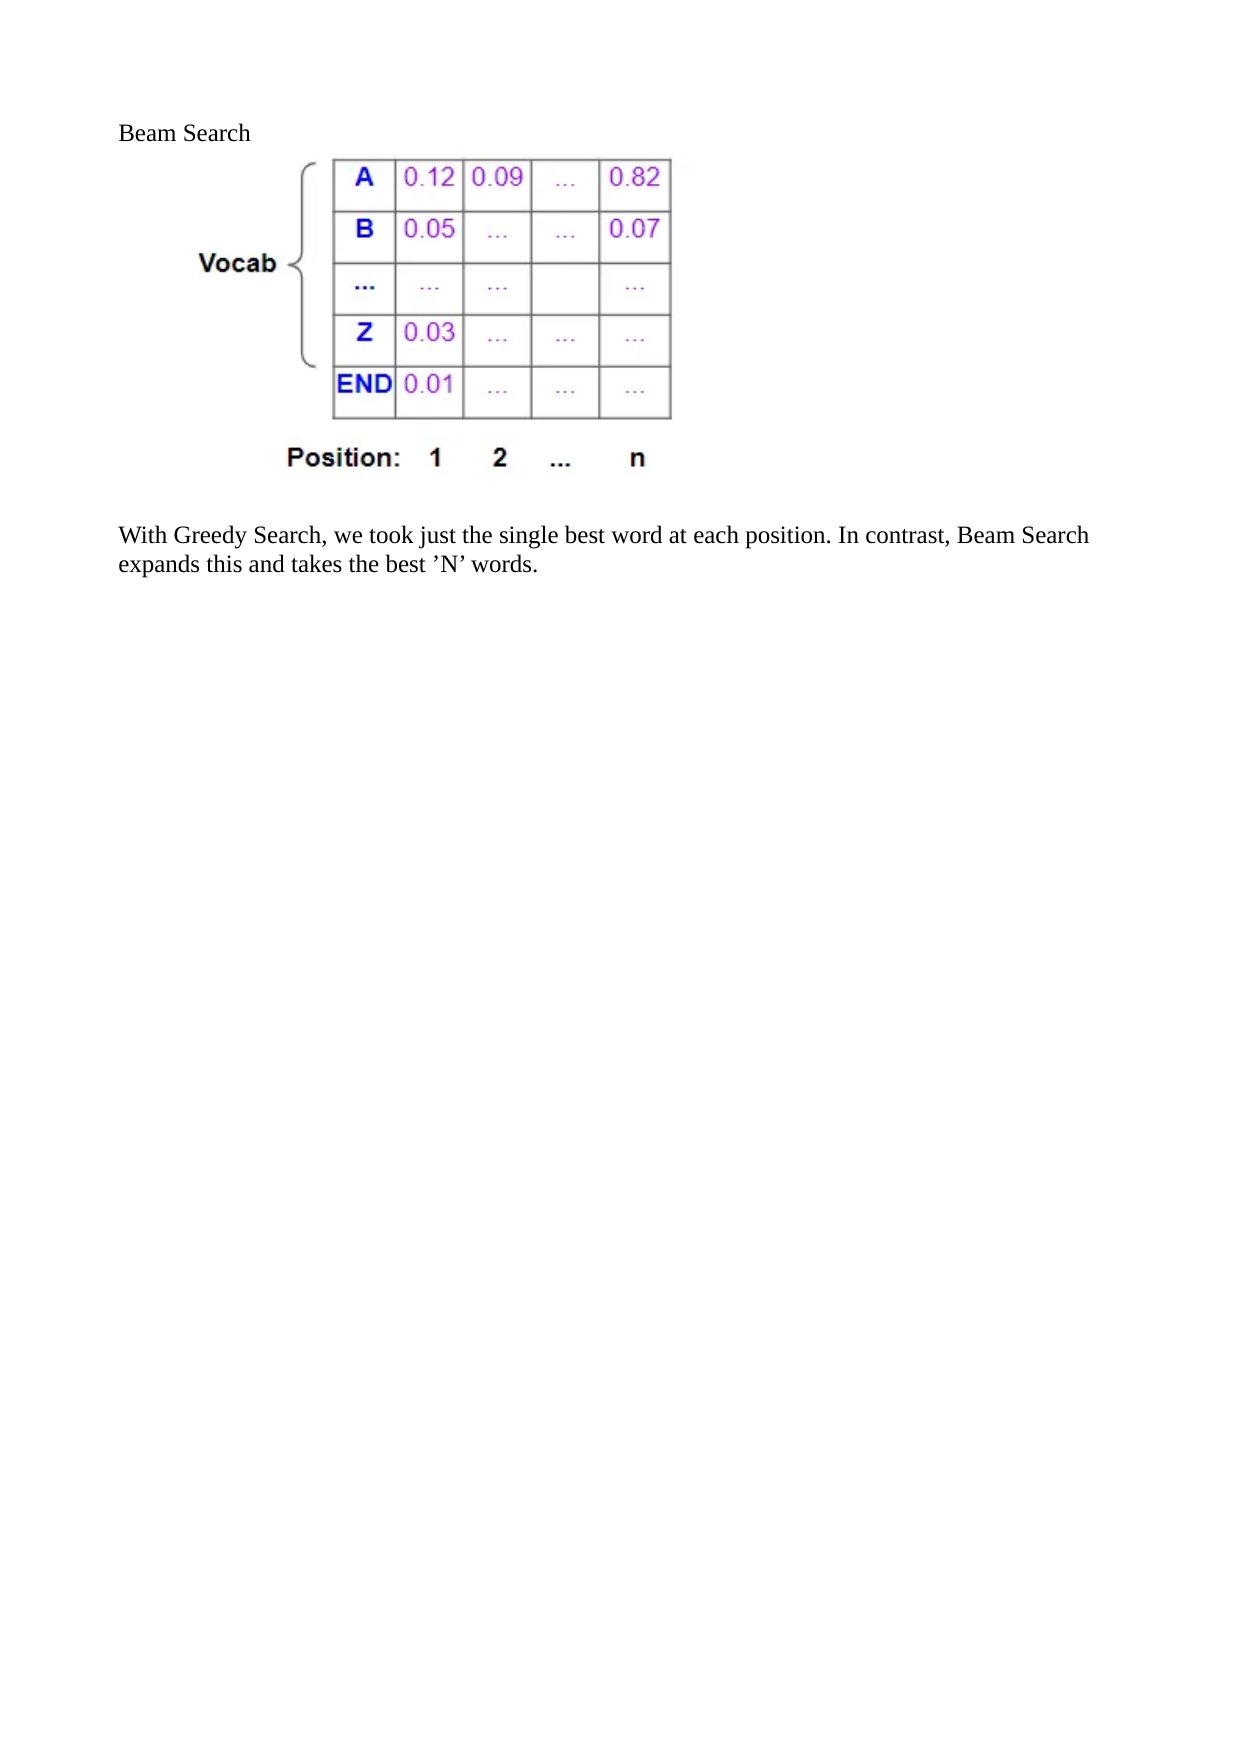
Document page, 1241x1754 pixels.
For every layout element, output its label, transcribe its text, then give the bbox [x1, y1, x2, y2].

picture [187, 151, 719, 495]
text Beam Search [118, 118, 1122, 147]
text With Greedy Search, we took just the single best word at each position. In contrast, Beam Search expands this and takes the best ’N’ words. [118, 521, 1122, 578]
